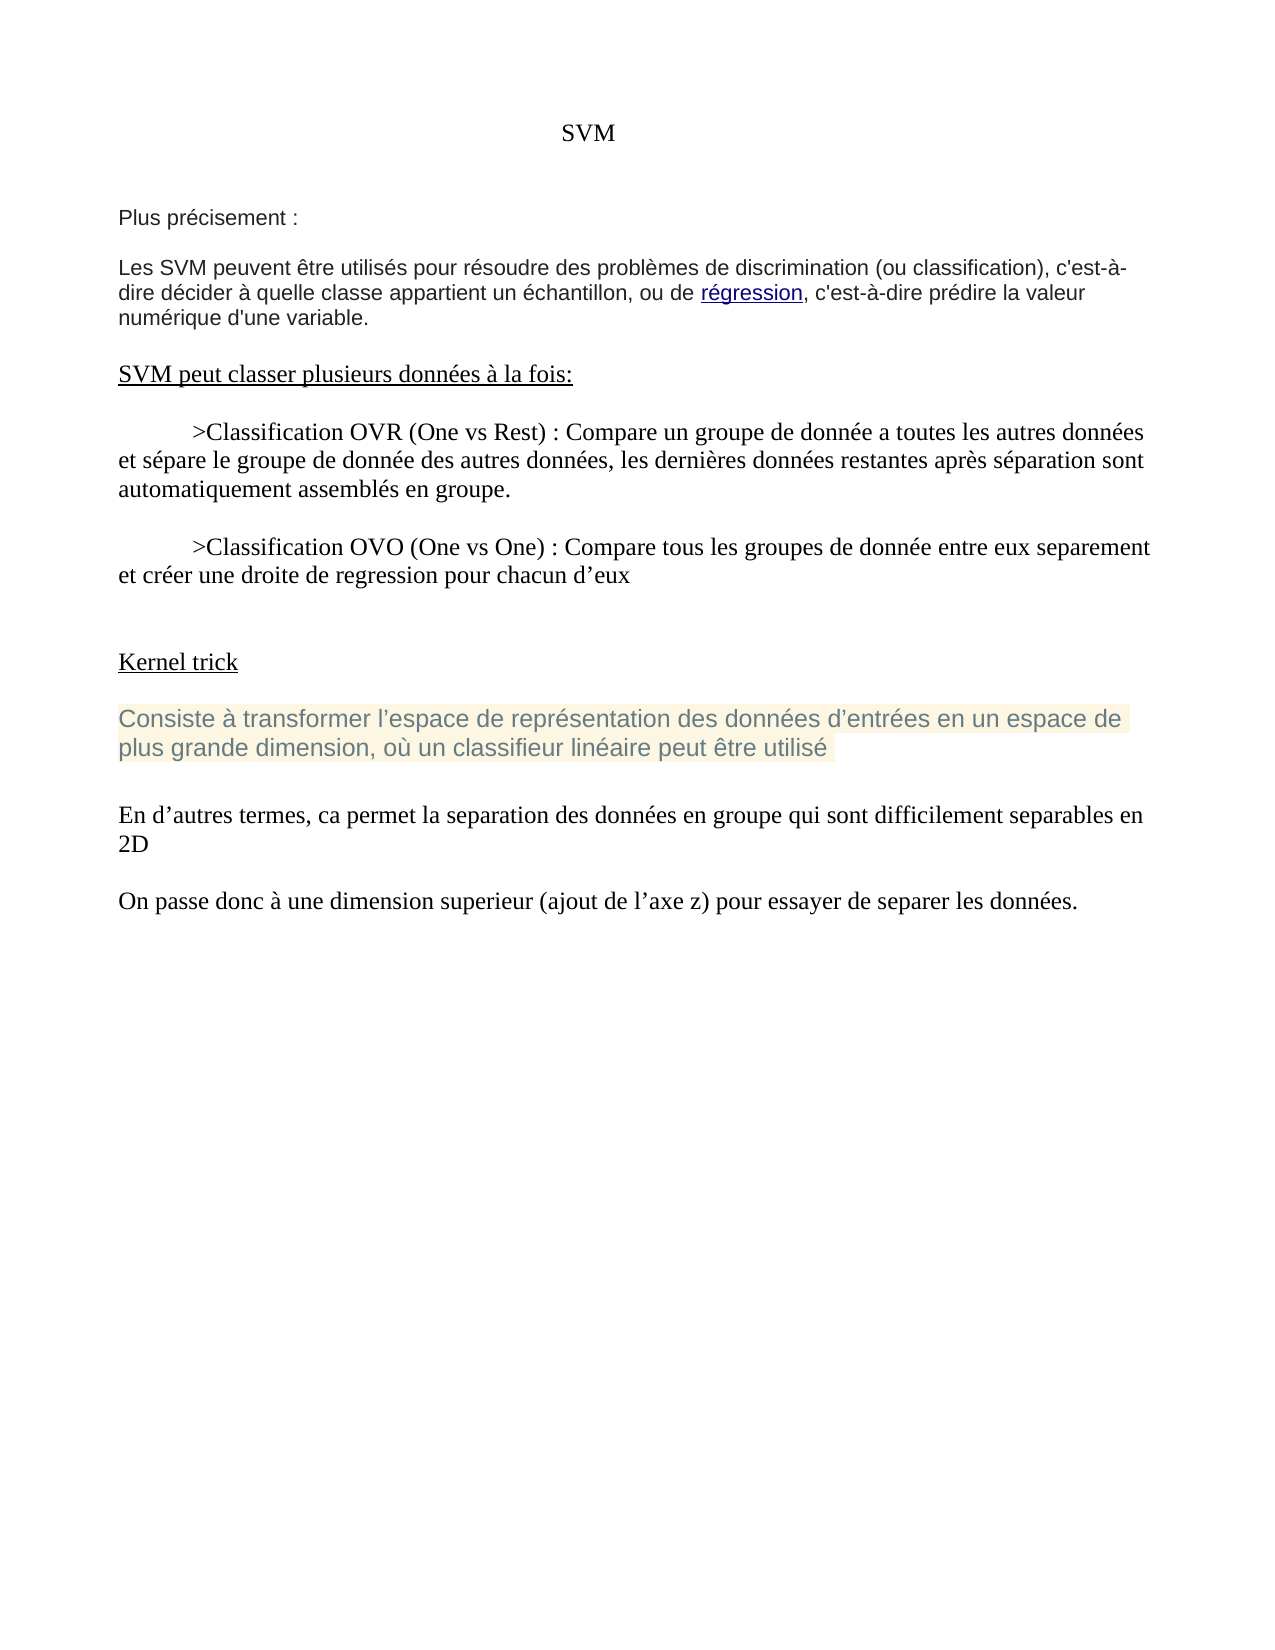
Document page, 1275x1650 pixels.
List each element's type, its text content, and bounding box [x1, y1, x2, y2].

text On passe donc à une dimension superieur (ajout de l’axe z) pour essayer de separer les données. [118, 886, 1157, 915]
text >Classification OVO (One vs One) : Compare tous les groupes de donnée entre eux separement et créer une droite de regression pour chacun d’eux [118, 532, 1157, 589]
text >Classification OVR (One vs Rest) : Compare un groupe de donnée a toutes les autres données et sépare le groupe de donnée des autres données, les dernières données restantes après séparation sont automatiquement assemblés en groupe. [118, 417, 1157, 503]
text Kernel trick [118, 647, 1157, 675]
text Les SVM peuvent être utilisés pour résoudre des problèmes de discrimination (ou classification), c'est-à-dire décider à quelle classe appartient un échantillon, ou de régression, c'est-à-dire prédire la valeur numérique d'une variable. [118, 255, 1157, 330]
text SVM peut classer plusieurs données à la fois: [118, 359, 1157, 388]
text Consiste à transformer l’espace de représentation des données d’entrées en un espace de plus grande dimension, où un classifieur linéaire peut être utilisé [118, 704, 1157, 762]
text En d’autres termes, ca permet la separation des données en groupe qui sont difficilement separables en 2D [118, 800, 1157, 857]
text SVM [118, 118, 1157, 147]
text Plus précisement : [118, 204, 1157, 229]
